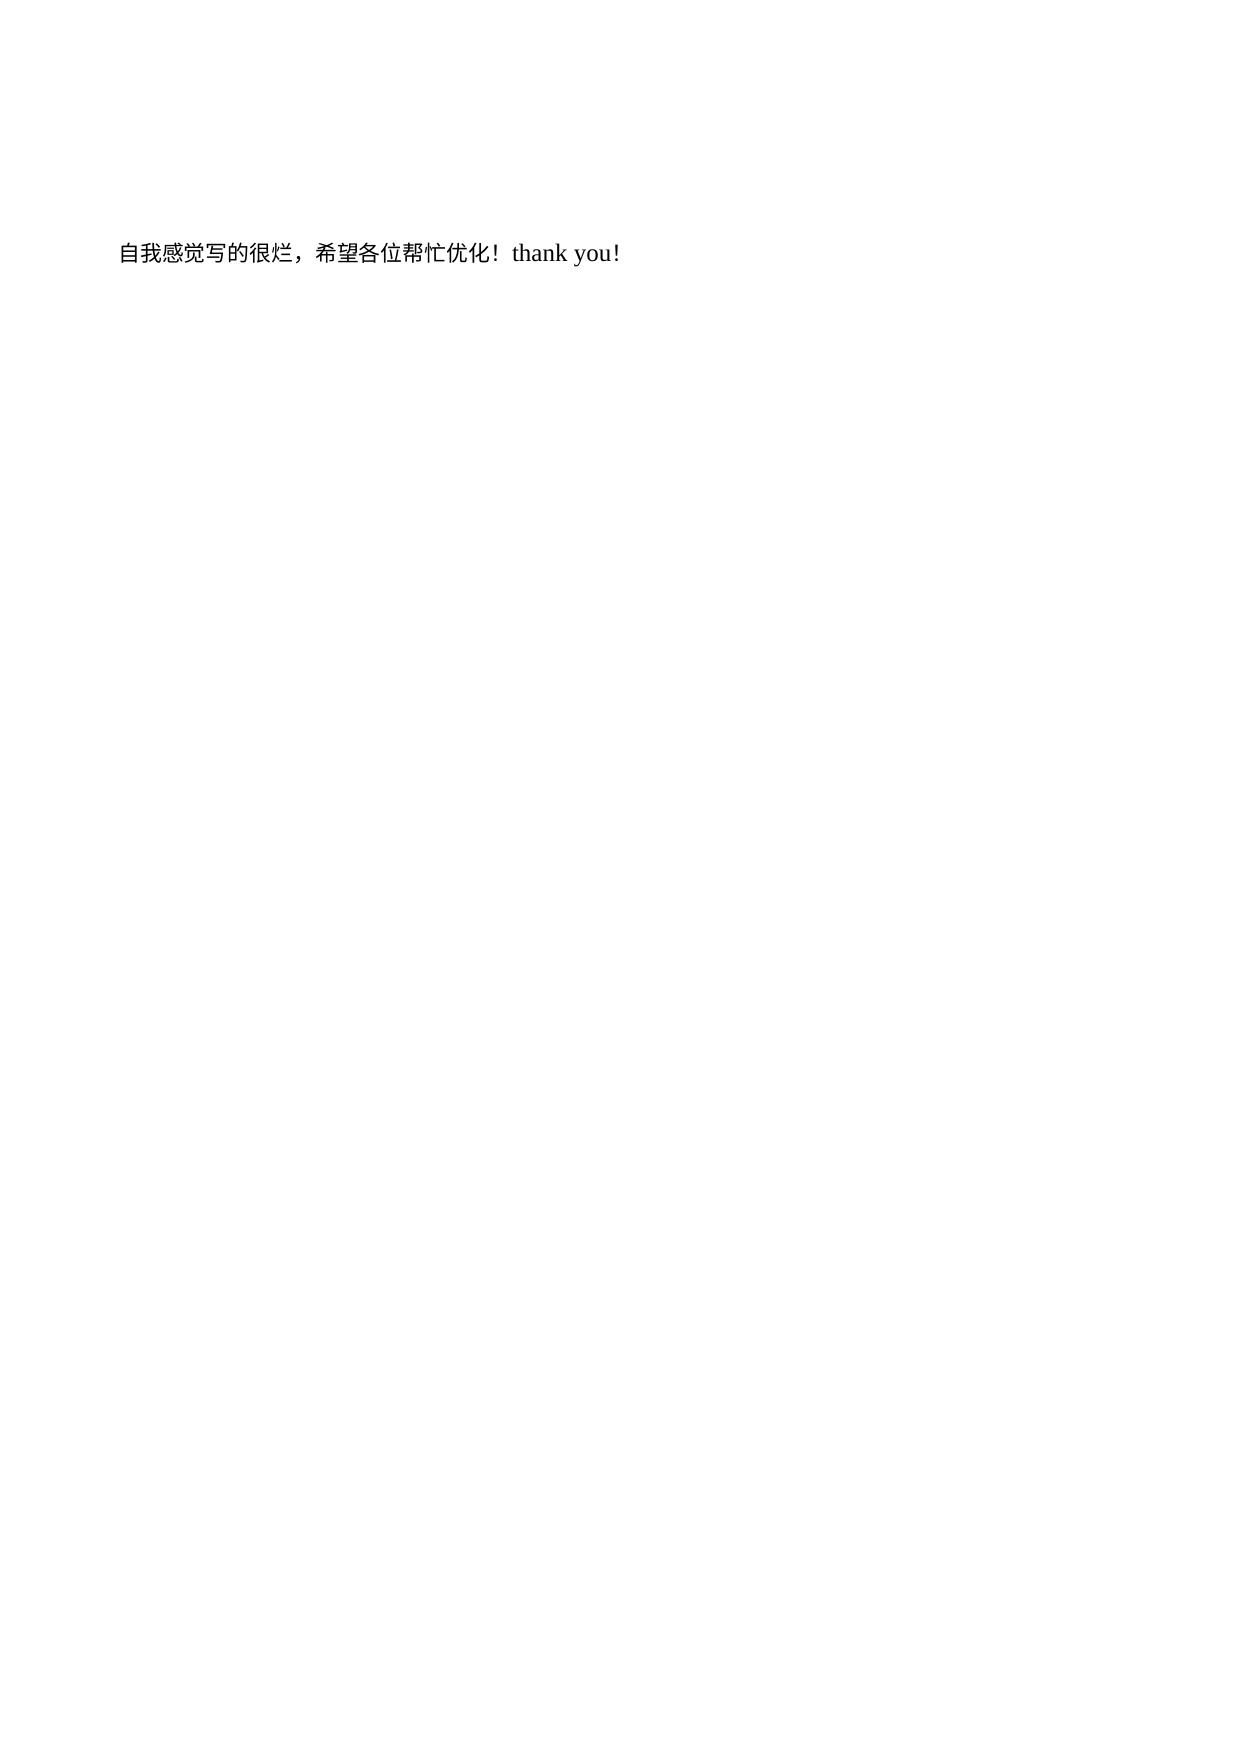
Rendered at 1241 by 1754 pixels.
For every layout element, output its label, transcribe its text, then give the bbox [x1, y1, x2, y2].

text 自我感觉写的很烂，希望各位帮忙优化！thank you！ [118, 118, 1122, 268]
